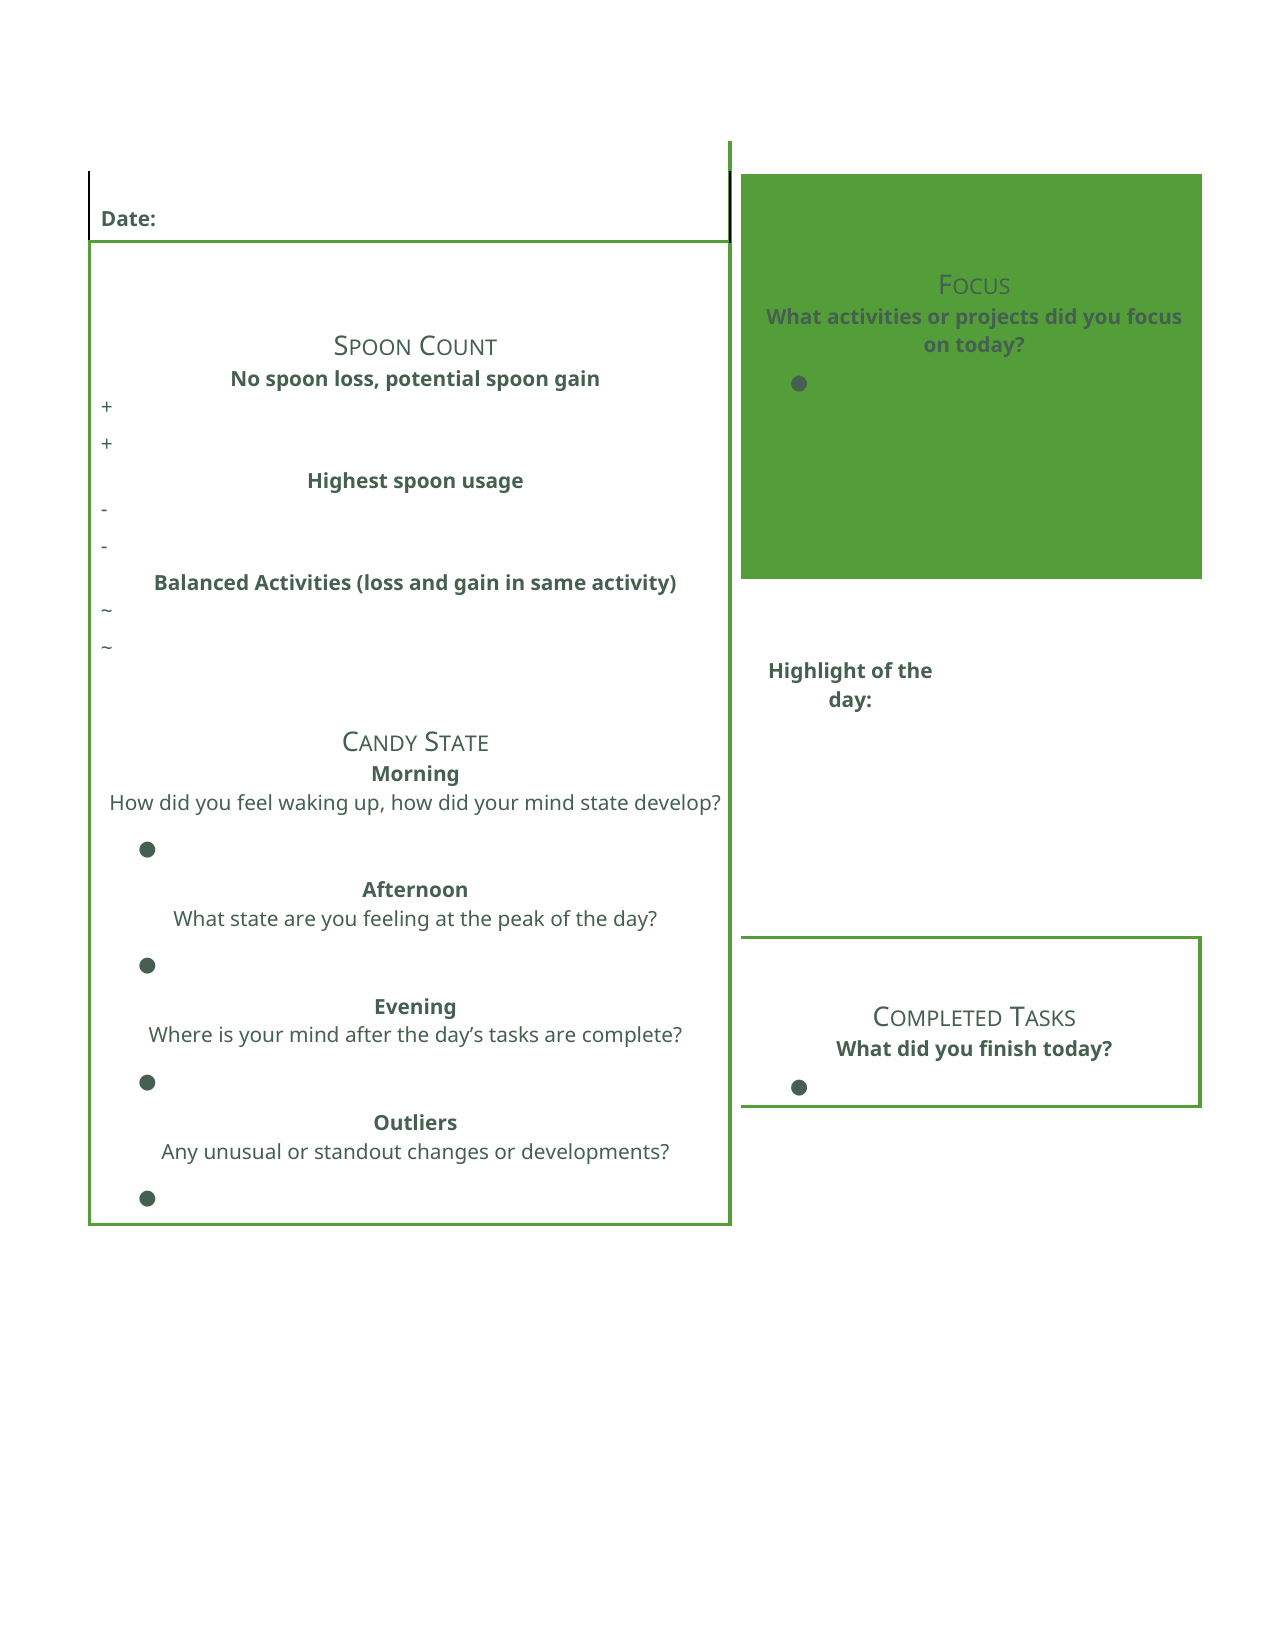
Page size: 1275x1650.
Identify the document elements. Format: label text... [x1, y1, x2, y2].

table_cell Completed Tasks What did you finish today? [741, 939, 1198, 1105]
table_header Focus What activities or projects did you focus on today? [741, 177, 1198, 576]
table_cell [753, 748, 948, 806]
table_header Highlight of the day: [753, 611, 948, 713]
table_cell [741, 579, 1200, 936]
table_header [75, 141, 728, 1226]
table_header Date: [90, 171, 728, 240]
table_header [732, 141, 1200, 1226]
table_cell [753, 713, 948, 748]
table_cell [948, 713, 1143, 748]
table_cell [948, 806, 1143, 871]
table_cell [753, 806, 948, 871]
table_header [948, 611, 1143, 713]
table_cell Spoon Count No spoon loss, potential spoon gain + + Highest spoon usage - - Balanced Activities (loss and gain in same activity) ~ ~ Candy State Morning How did you feel waking up, how did your mind state develop? Afternoon What state are you feeling at the peak of the day? Evening Where is your mind after the day’s tasks are complete? Outliers Any unusual or standout changes or developments? [91, 243, 728, 1223]
table_cell [948, 748, 1143, 806]
